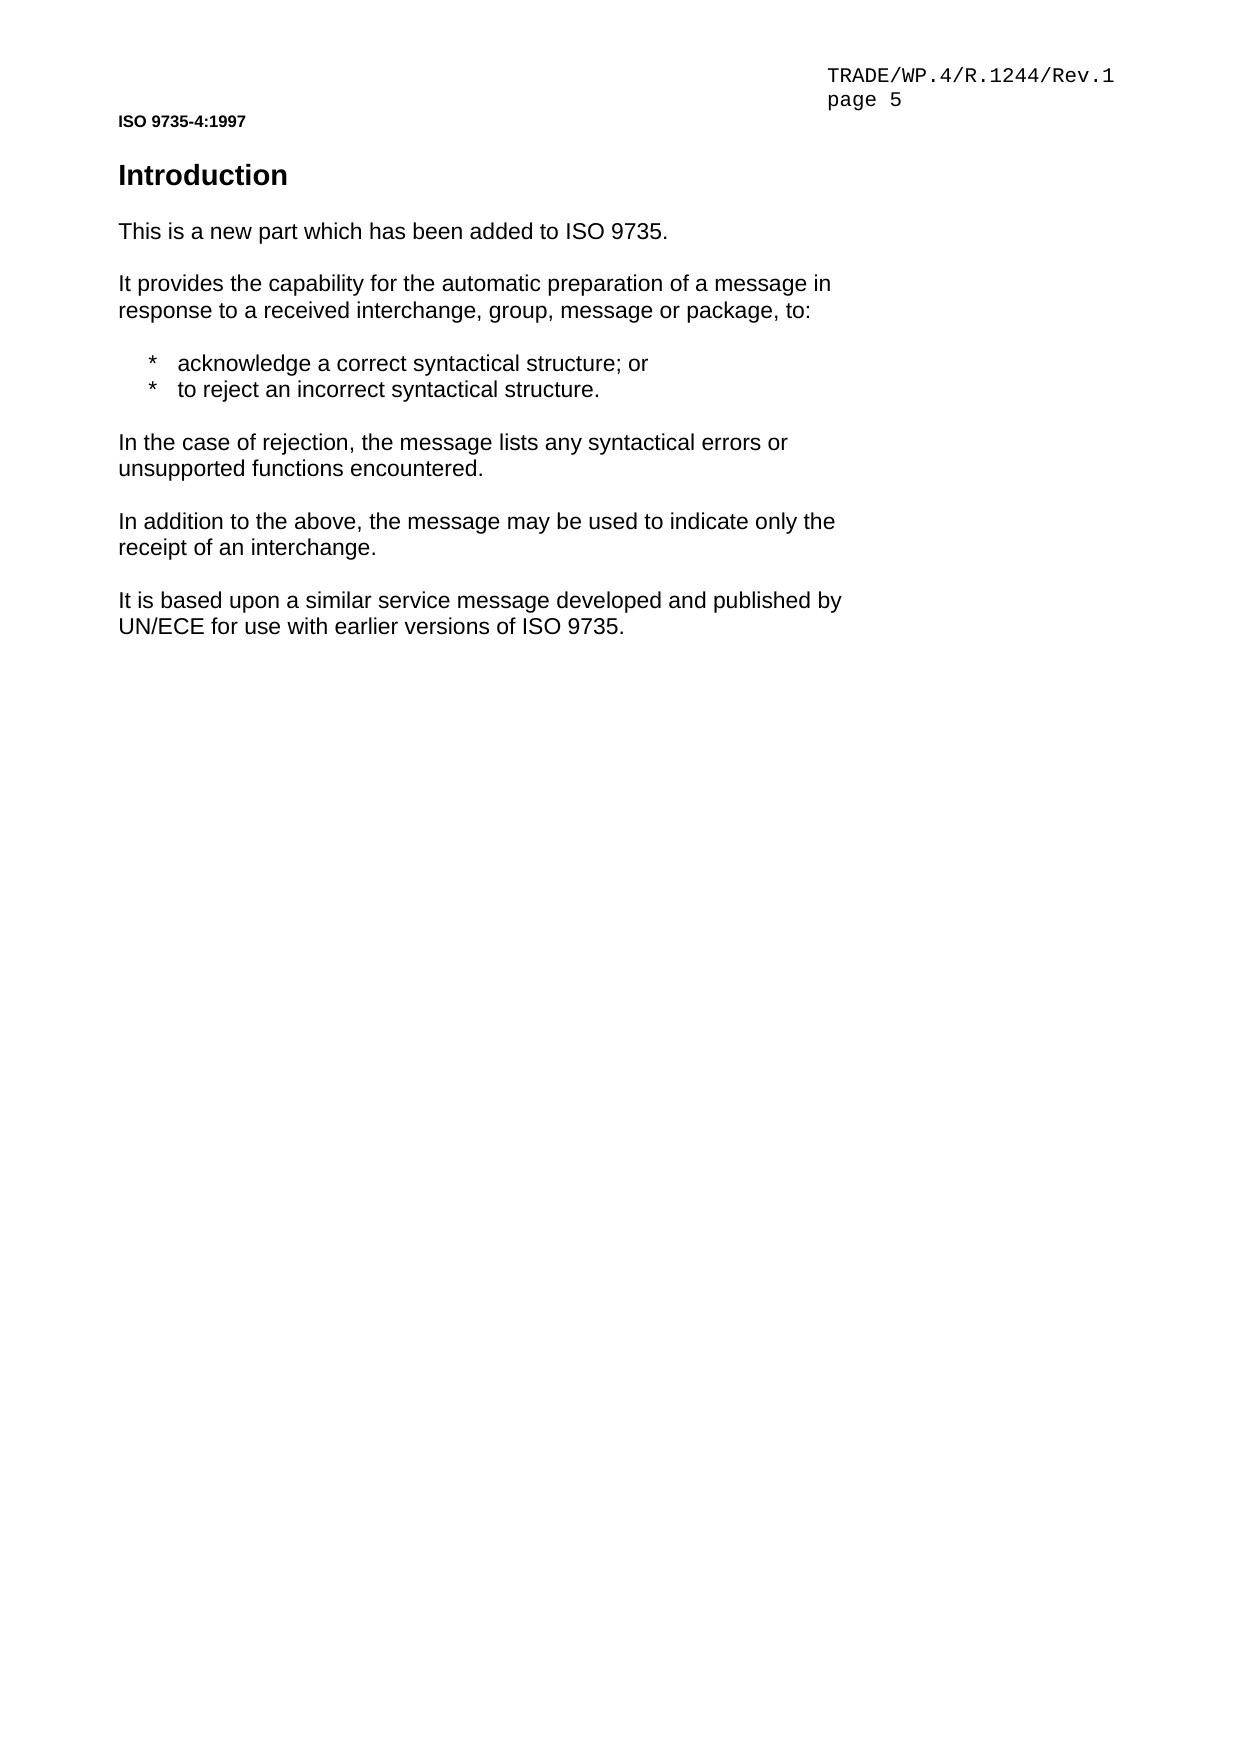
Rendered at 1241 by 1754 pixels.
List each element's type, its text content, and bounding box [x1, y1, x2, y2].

text It provides the capability for the automatic preparation of a message in response to a received interchange, group, message or package, to: [118, 270, 886, 323]
text In addition to the above, the message may be used to indicate only the receipt of an interchange. [118, 508, 886, 560]
text * to reject an incorrect syntactical structure. [118, 376, 886, 402]
text It is based upon a similar service message developed and published by UN/ECE for use with earlier versions of ISO 9735. [118, 587, 886, 639]
text This is a new part which has been added to ISO 9735. [118, 218, 886, 244]
text * acknowledge a correct syntactical structure; or [118, 349, 886, 376]
text Introduction [118, 158, 1122, 191]
text In the case of rejection, the message lists any syntactical errors or unsupported functions encountered. [118, 428, 886, 481]
